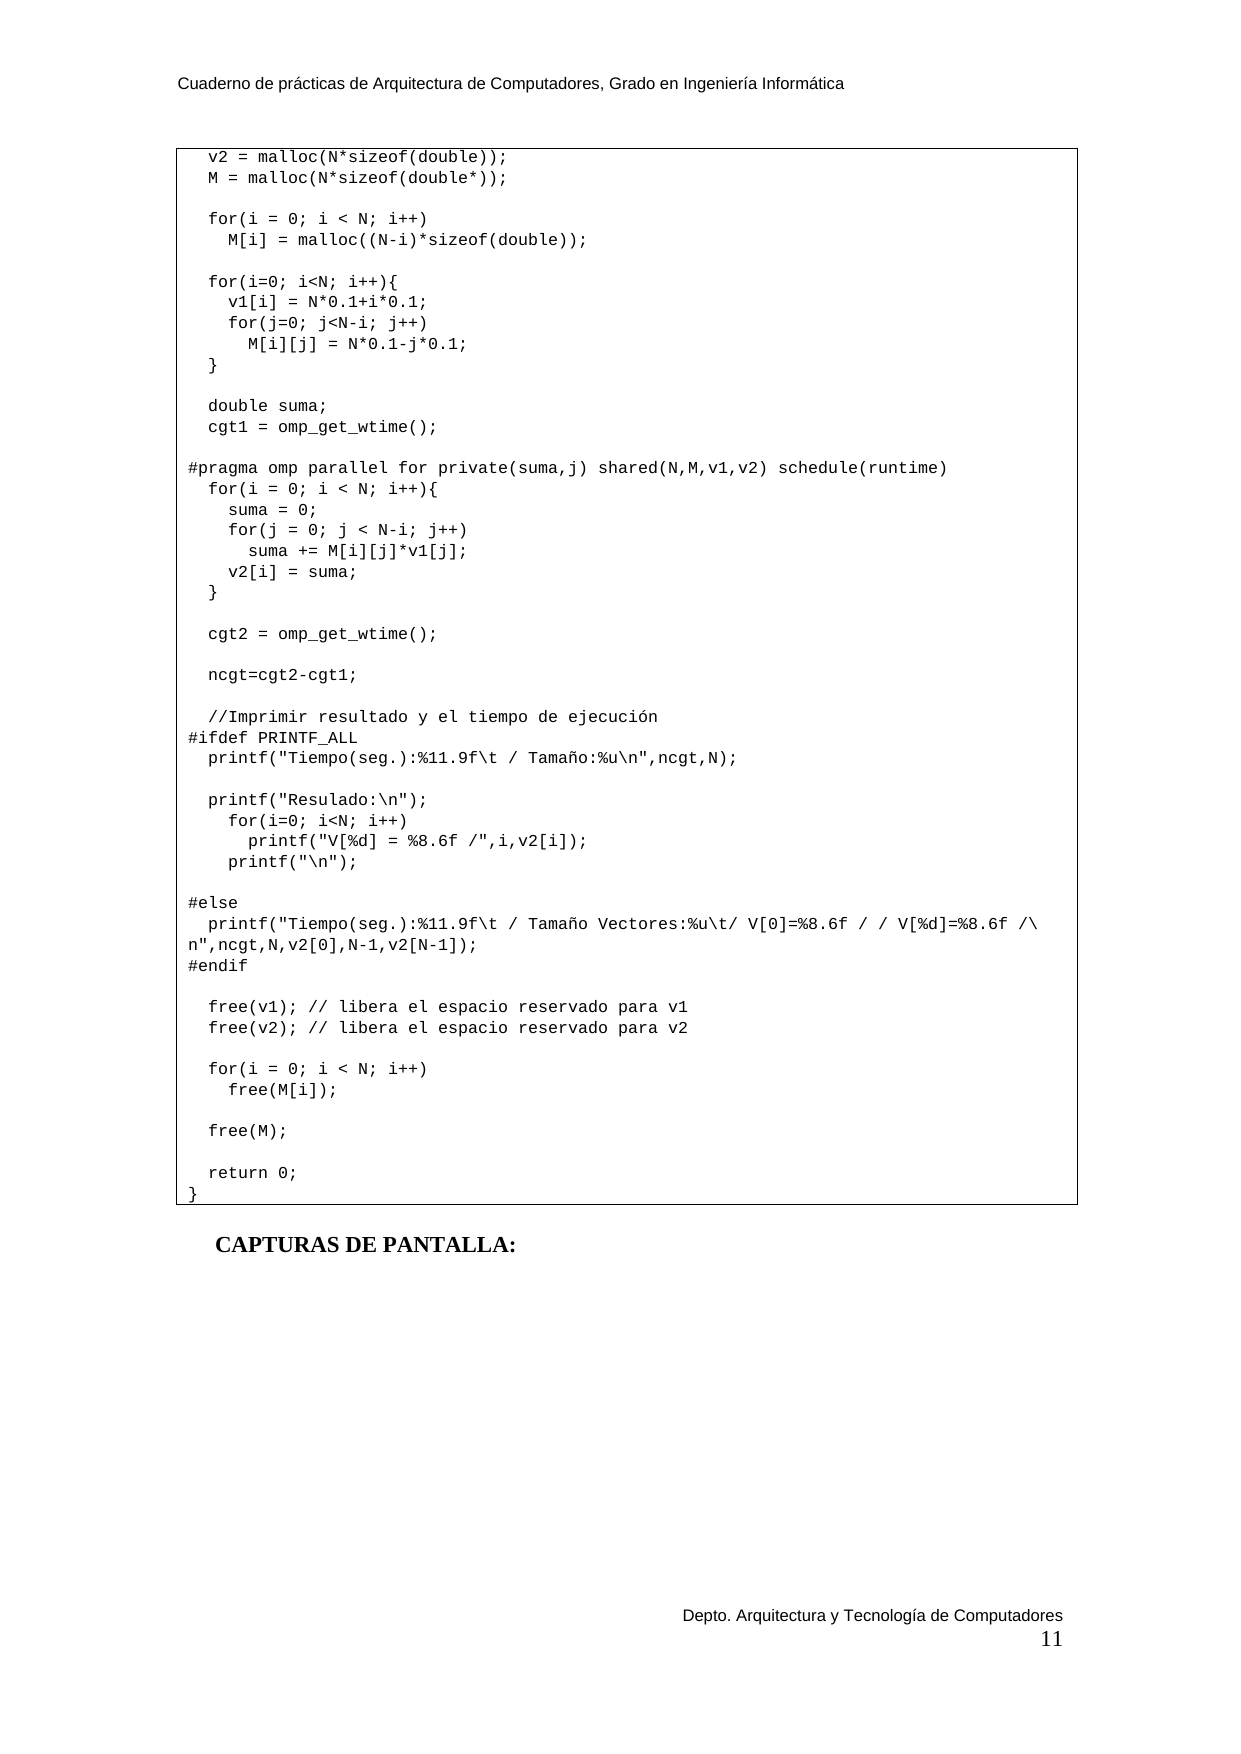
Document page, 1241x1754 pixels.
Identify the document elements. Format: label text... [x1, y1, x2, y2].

text CAPTURAS DE PANTALLA: [215, 1231, 1063, 1258]
table_header v2 = malloc(N*sizeof(double)); M = malloc(N*sizeof(double*)); for(i = 0; i < N; i++) M[i] = malloc((N-i)*sizeof(double)); for(i=0; i<N; i++){ v1[i] = N*0.1+i*0.1; for(j=0; j<N-i; j++) M[i][j] = N*0.1-j*0.1; } double suma; cgt1 = omp_get_wtime(); #pragma omp parallel for private(suma,j) shared(N,M,v1,v2) schedule(runtime) for(i = 0; i < N; i++){ suma = 0; for(j = 0; j < N-i; j++) suma += M[i][j]*v1[j]; v2[i] = suma; } cgt2 = omp_get_wtime(); ncgt=cgt2-cgt1; //Imprimir resultado y el tiempo de ejecución #ifdef PRINTF_ALL printf("Tiempo(seg.):%11.9f\t / Tamaño:%u\n",ncgt,N); printf("Resulado:\n"); for(i=0; i<N; i++) printf("V[%d] = %8.6f /",i,v2[i]); printf("\n"); #else printf("Tiempo(seg.):%11.9f\t / Tamaño Vectores:%u\t/ V[0]=%8.6f / / V[%d]=%8.6f /\n",ncgt,N,v2[0],N-1,v2[N-1]); #endif free(v1); // libera el espacio reservado para v1 free(v2); // libera el espacio reservado para v2 for(i = 0; i < N; i++) free(M[i]); free(M); return 0; } [177, 149, 1077, 1204]
